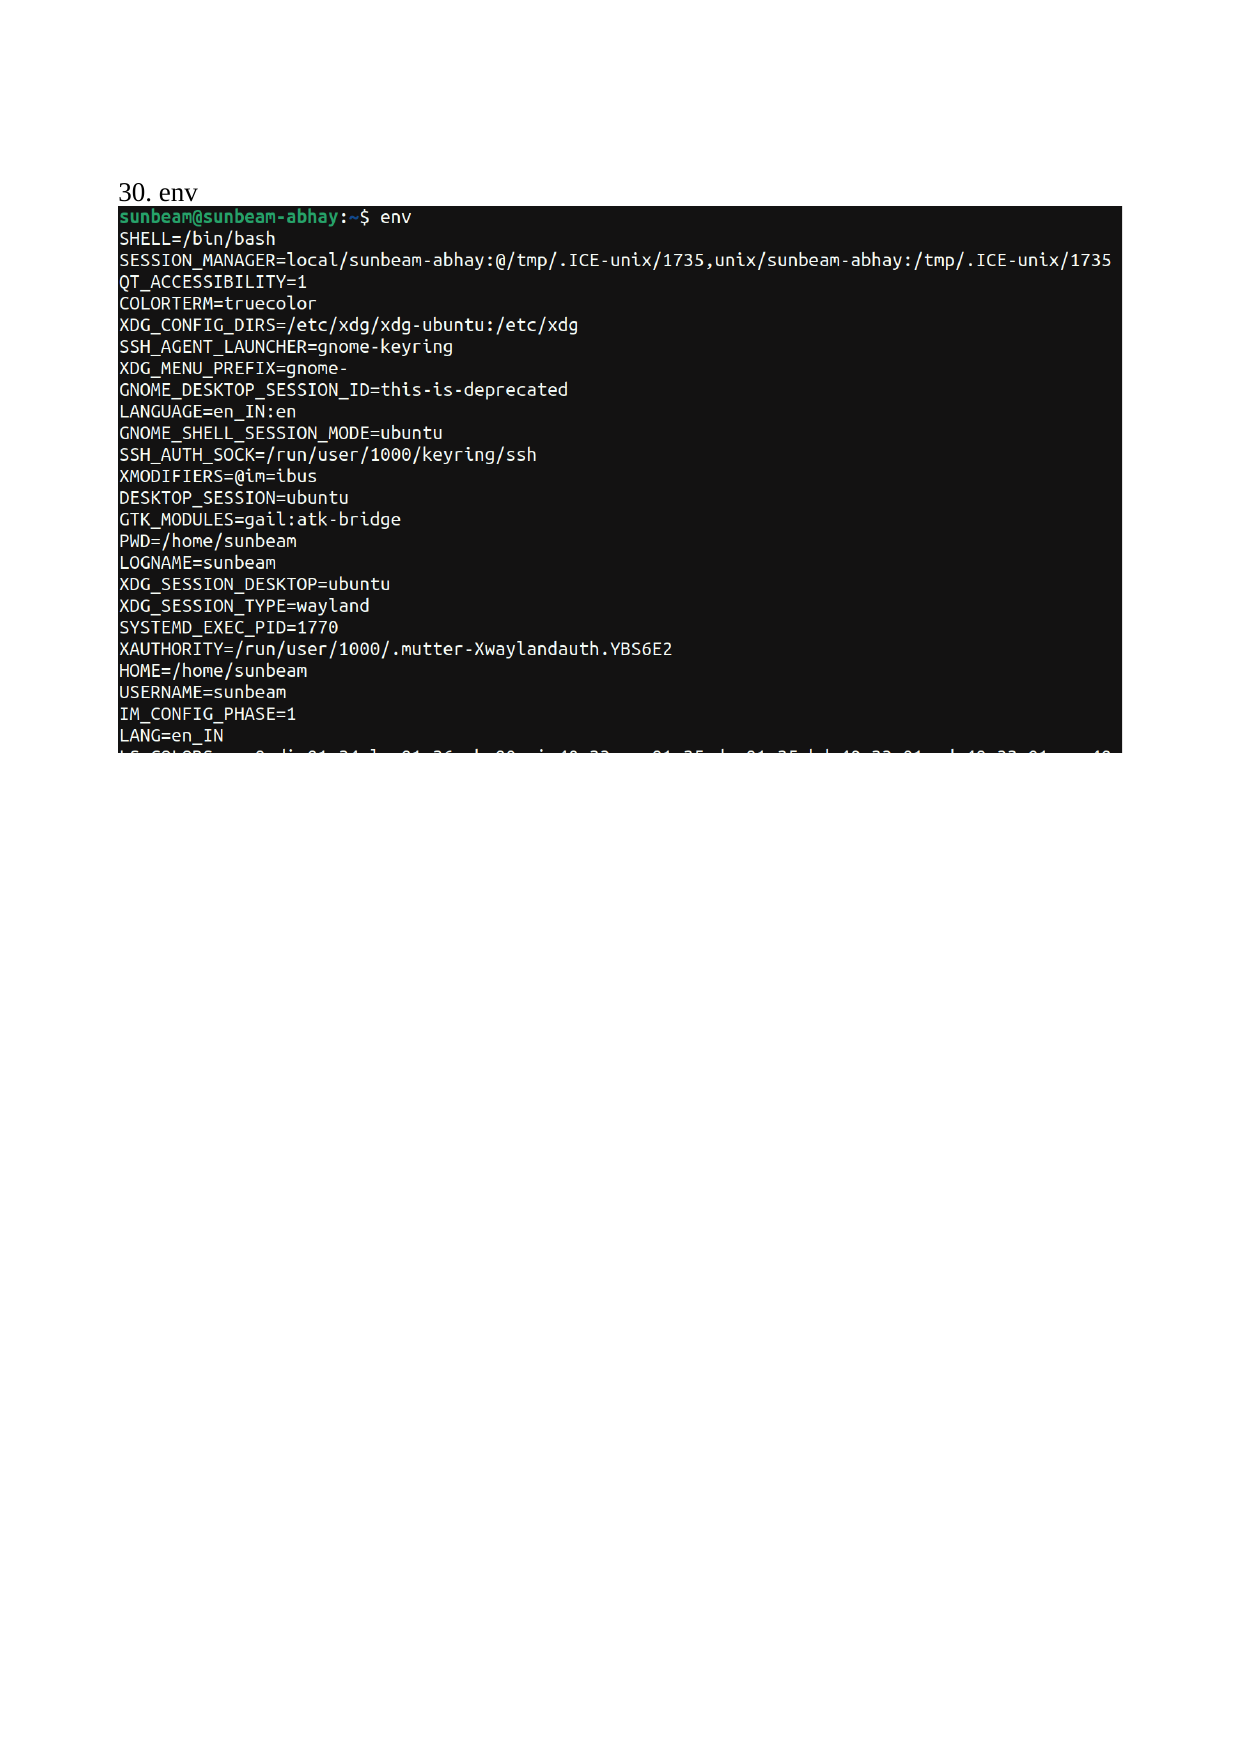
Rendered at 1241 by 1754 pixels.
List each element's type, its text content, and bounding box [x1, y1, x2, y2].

picture [118, 206, 1123, 753]
text 30. env [118, 176, 1122, 206]
